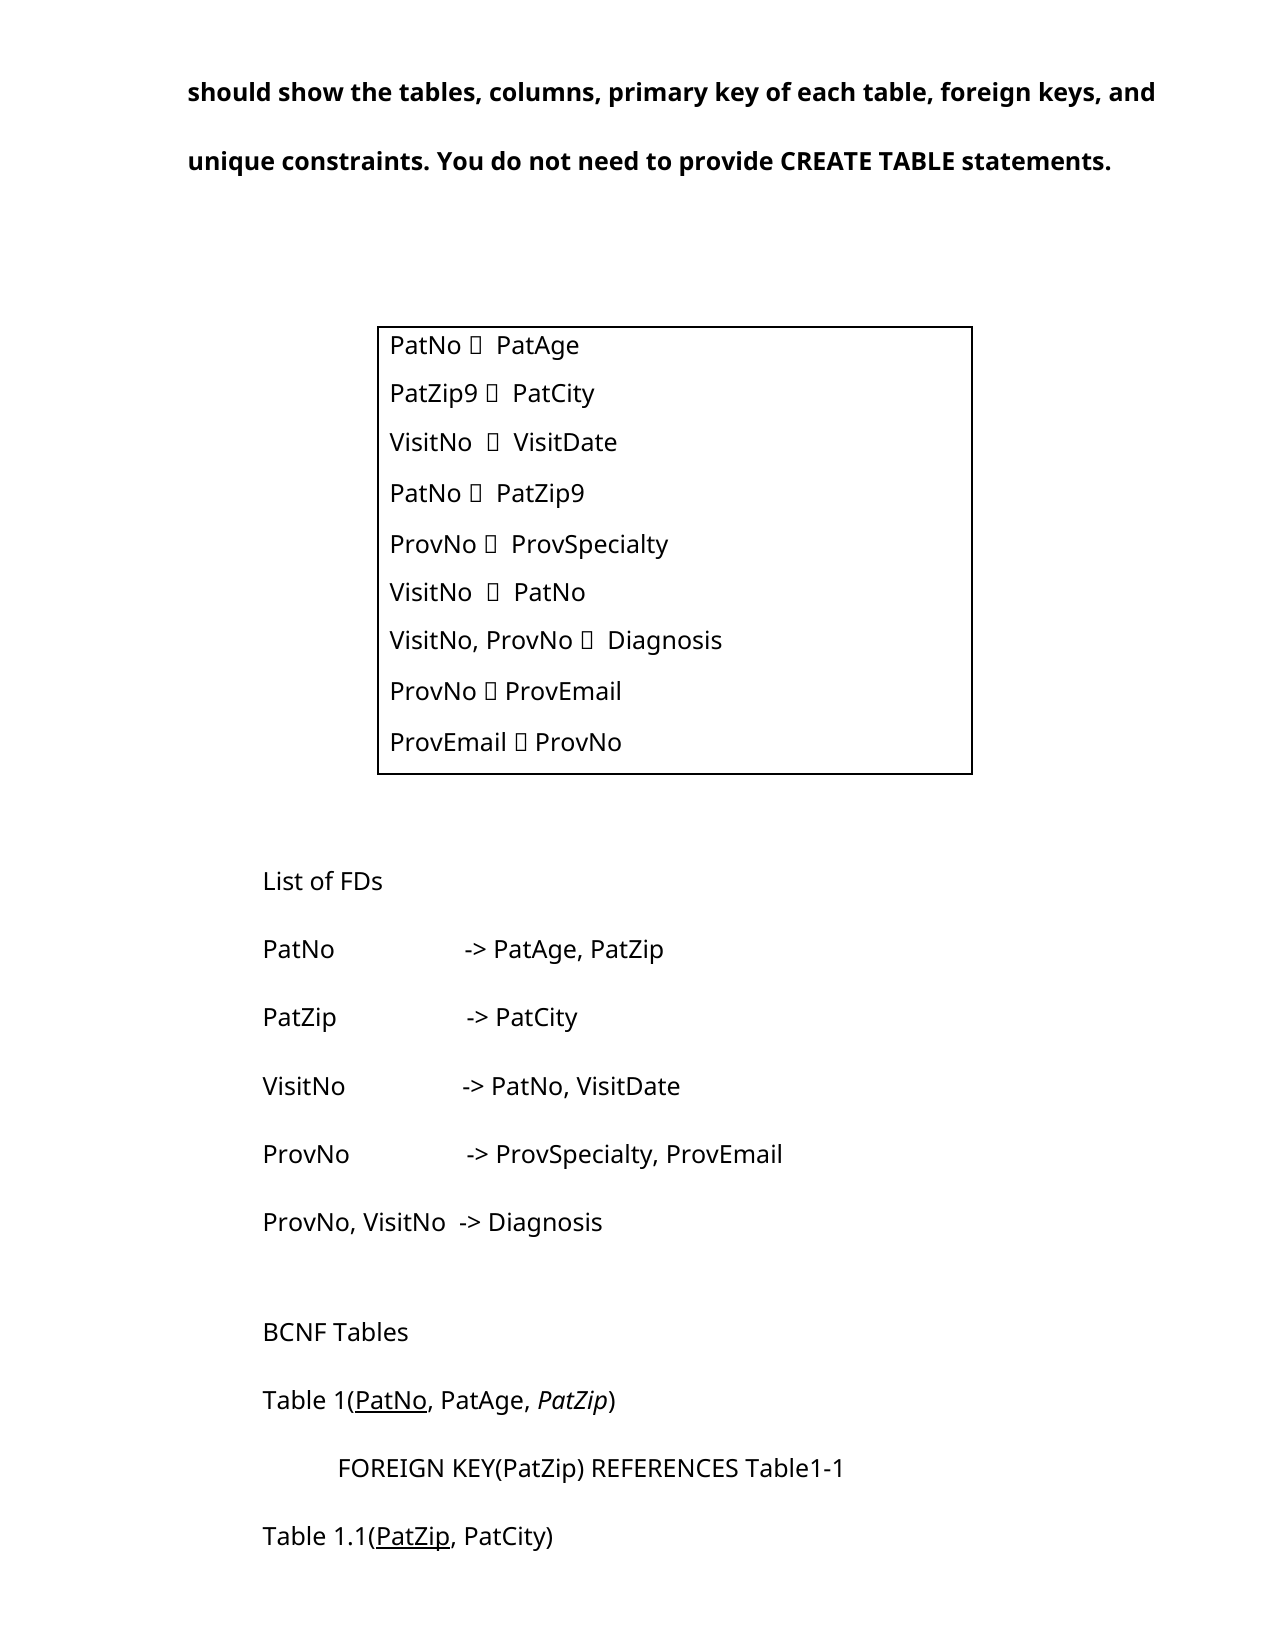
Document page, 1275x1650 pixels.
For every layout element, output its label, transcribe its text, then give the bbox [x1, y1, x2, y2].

table_header PatNo  PatAge [379, 328, 971, 376]
subtitle BCNF Tables [187, 1314, 1162, 1348]
list VisitNo -> PatNo, VisitDate [225, 1068, 1162, 1102]
table_cell PatZip9  PatCity [379, 376, 971, 424]
text Table 1(PatNo, PatAge, PatZip) [187, 1382, 1162, 1416]
text Table 1.1(PatZip, PatCity) [187, 1519, 1162, 1553]
text should show the tables, columns, primary key of each table, foreign keys, and unique constraints. You do not need to provide CREATE TABLE statements. [187, 75, 1162, 177]
table_cell VisitNo  PatNo [379, 575, 971, 623]
table_cell VisitNo, ProvNo  Diagnosis ProvNo  ProvEmail ProvEmail  ProvNo [379, 623, 971, 773]
list ProvNo, VisitNo -> Diagnosis [225, 1204, 1162, 1238]
text FOREIGN KEY(PatZip) REFERENCES Table1-1 [187, 1451, 1162, 1484]
subtitle List of FDs [187, 864, 1162, 898]
table_cell VisitNo  VisitDate PatNo  PatZip9 ProvNo  ProvSpecialty [379, 424, 971, 574]
list ProvNo -> ProvSpecialty, ProvEmail [225, 1136, 1162, 1170]
list PatZip -> PatCity [225, 1000, 1162, 1034]
list PatNo -> PatAge, PatZip [225, 932, 1162, 966]
